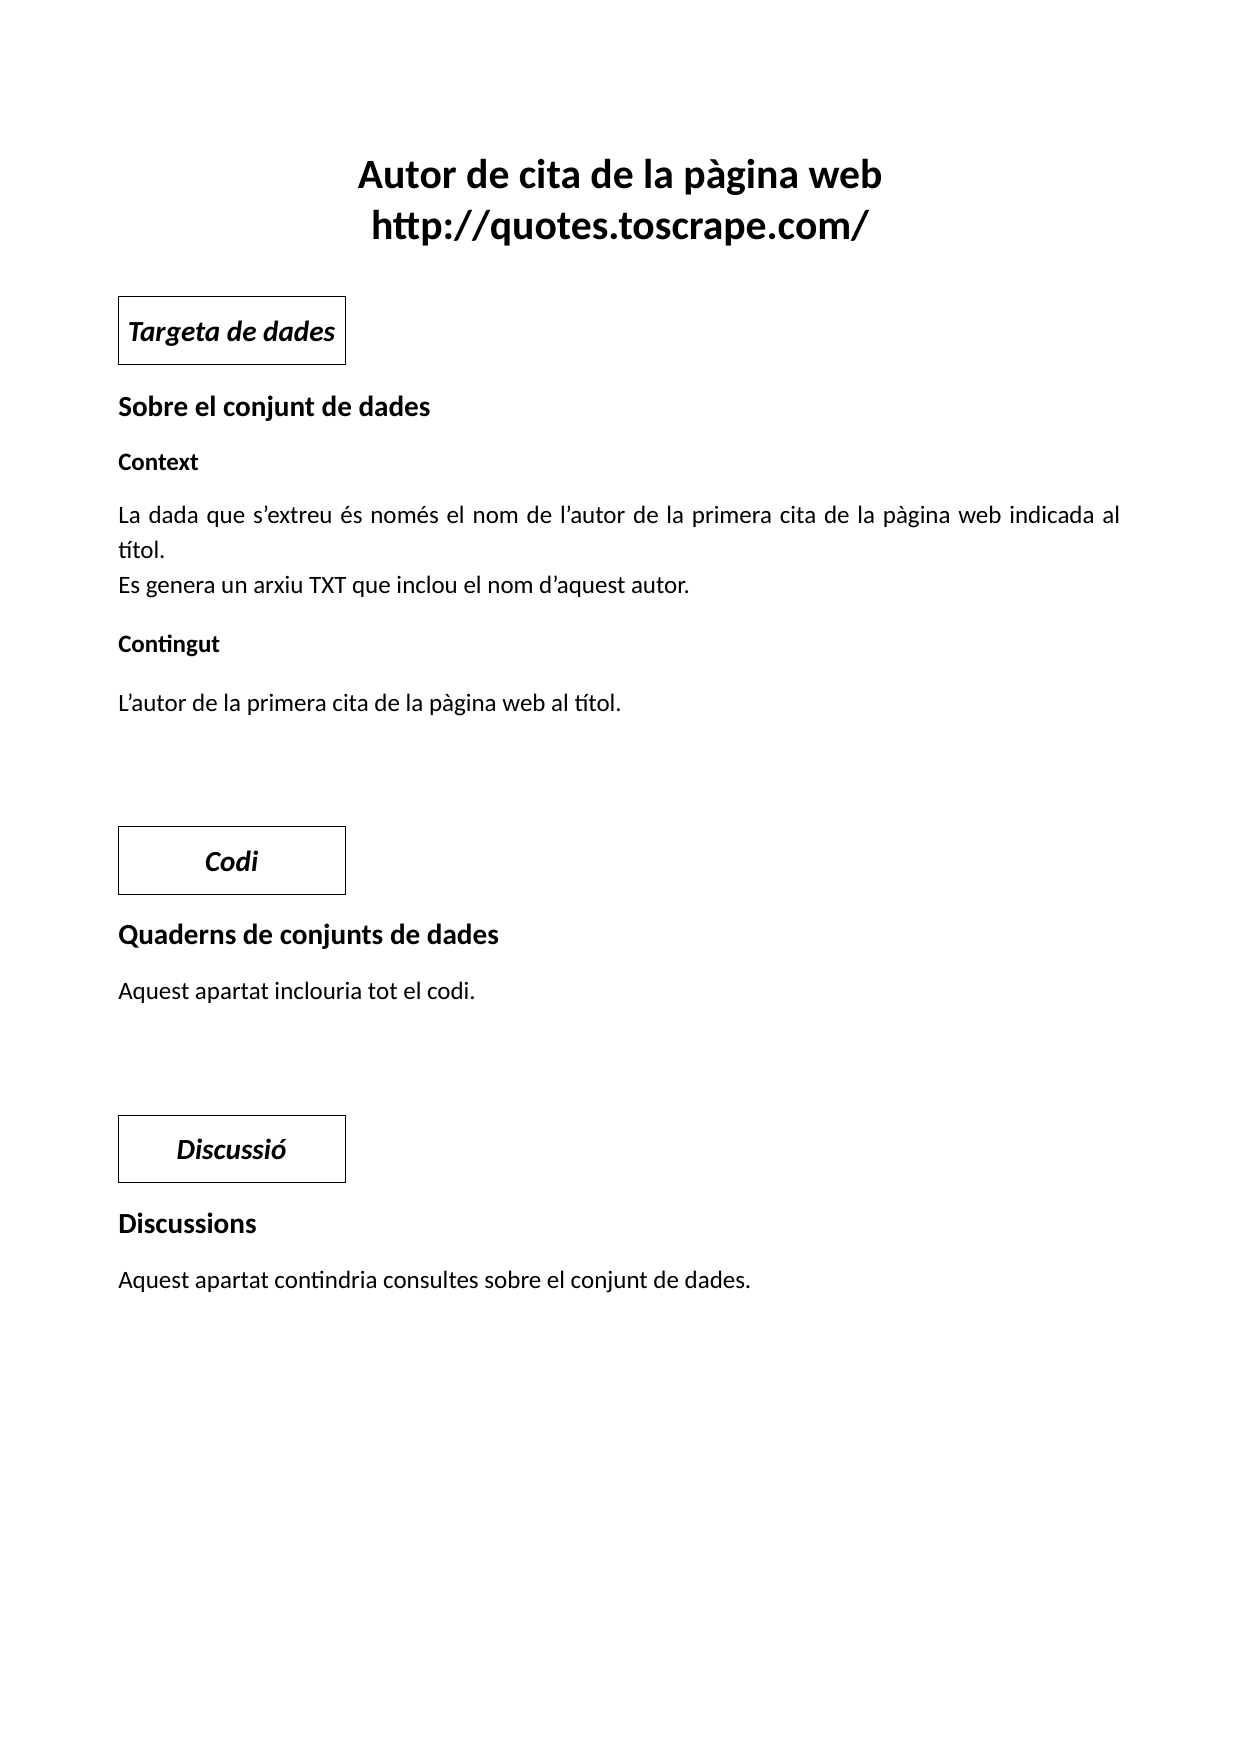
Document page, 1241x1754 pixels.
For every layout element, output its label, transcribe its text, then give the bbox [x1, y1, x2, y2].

text Sobre el conjunt de dades [118, 388, 1122, 423]
text Quaderns de conjunts de dades [118, 916, 1122, 952]
text Contingut [118, 628, 1122, 658]
text La dada que s’extreu és només el nom de l’autor de la primera cita de la pàgina web indicada al títol. [118, 499, 1122, 565]
text Autor de cita de la pàgina web http://quotes.toscrape.com/ [118, 148, 1122, 249]
text Aquest apartat inclouria tot el codi. [118, 975, 1122, 1006]
text Aquest apartat contindria consultes sobre el conjunt de dades. [118, 1264, 1122, 1294]
text Context [118, 446, 1122, 477]
text Discussions [118, 1205, 1122, 1241]
text L’autor de la primera cita de la pàgina web al títol. [118, 687, 1122, 717]
text Es genera un arxiu TXT que inclou el nom d’aquest autor. [118, 569, 1122, 600]
